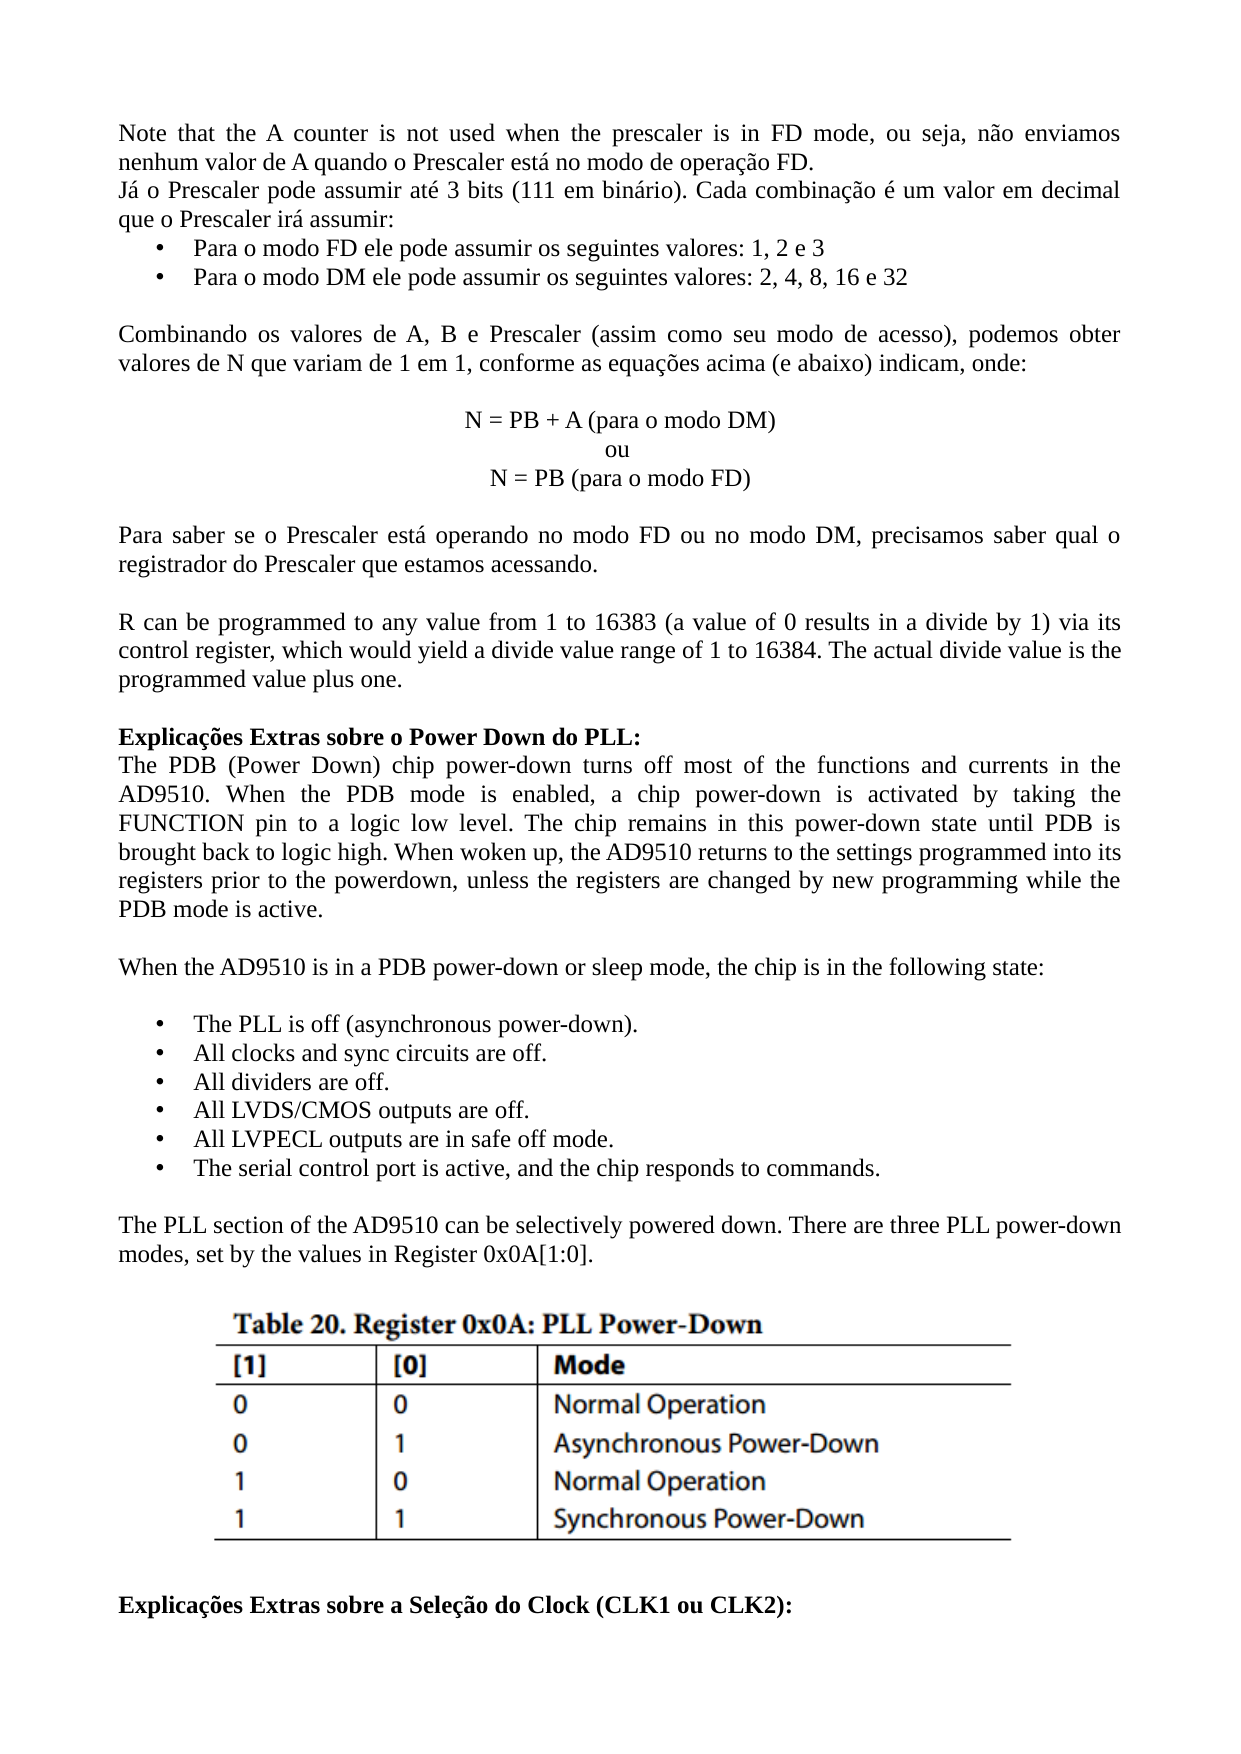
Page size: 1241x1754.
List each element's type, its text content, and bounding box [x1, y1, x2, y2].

text When the AD9510 is in a PDB power-down or sleep mode, the chip is in the following state: [118, 952, 1122, 981]
text R can be programmed to any value from 1 to 16383 (a value of 0 results in a divide by 1) via its control register, which would yield a divide value range of 1 to 16384. The actual divide value is the programmed value plus one. [118, 607, 1122, 693]
text Explicações Extras sobre a Seleção do Clock (CLK1 ou CLK2): [118, 1590, 1122, 1618]
text Já o Prescaler pode assumir até 3 bits (111 em binário). Cada combinação é um valor em decimal que o Prescaler irá assumir: [118, 176, 1122, 233]
list Para o modo FD ele pode assumir os seguintes valores: 1, 2 e 3 [156, 233, 1122, 262]
text N = PB + A (para o modo DM) [118, 406, 1122, 434]
list All dividers are off. [156, 1067, 1122, 1096]
list All LVDS/CMOS outputs are off. [156, 1096, 1122, 1124]
text Combinando os valores de A, B e Prescaler (assim como seu modo de acesso), podemos obter valores de N que variam de 1 em 1, conforme as equações acima (e abaixo) indicam, onde: [118, 319, 1122, 377]
text The PLL section of the AD9510 can be selectively powered down. There are three PLL power-down modes, set by the values in Register 0x0A[1:0]. [118, 1211, 1122, 1268]
text Para saber se o Prescaler está operando no modo FD ou no modo DM, precisamos saber qual o registrador do Prescaler que estamos acessando. [118, 521, 1122, 578]
list All clocks and sync circuits are off. [156, 1038, 1122, 1067]
text N = PB (para o modo FD) [118, 463, 1122, 492]
list The serial control port is active, and the chip responds to commands. [156, 1153, 1122, 1182]
text Note that the A counter is not used when the prescaler is in FD mode, ou seja, não enviamos nenhum valor de A quando o Prescaler está no modo de operação FD. [118, 118, 1122, 176]
text ou [118, 434, 1122, 463]
list All LVPECL outputs are in safe off mode. [156, 1124, 1122, 1153]
list The PLL is off (asynchronous power-down). [156, 1009, 1122, 1038]
list Para o modo DM ele pode assumir os seguintes valores: 2, 4, 8, 16 e 32 [156, 262, 1122, 291]
picture [213, 1296, 1027, 1561]
text Explicações Extras sobre o Power Down do PLL: [118, 722, 1122, 751]
text The PDB (Power Down) chip power-down turns off most of the functions and currents in the AD9510. When the PDB mode is enabled, a chip power-down is activated by taking the FUNCTION pin to a logic low level. The chip remains in this power-down state until PDB is brought back to logic high. When woken up, the AD9510 returns to the settings programmed into its registers prior to the powerdown, unless the registers are changed by new programming while the PDB mode is active. [118, 751, 1122, 923]
